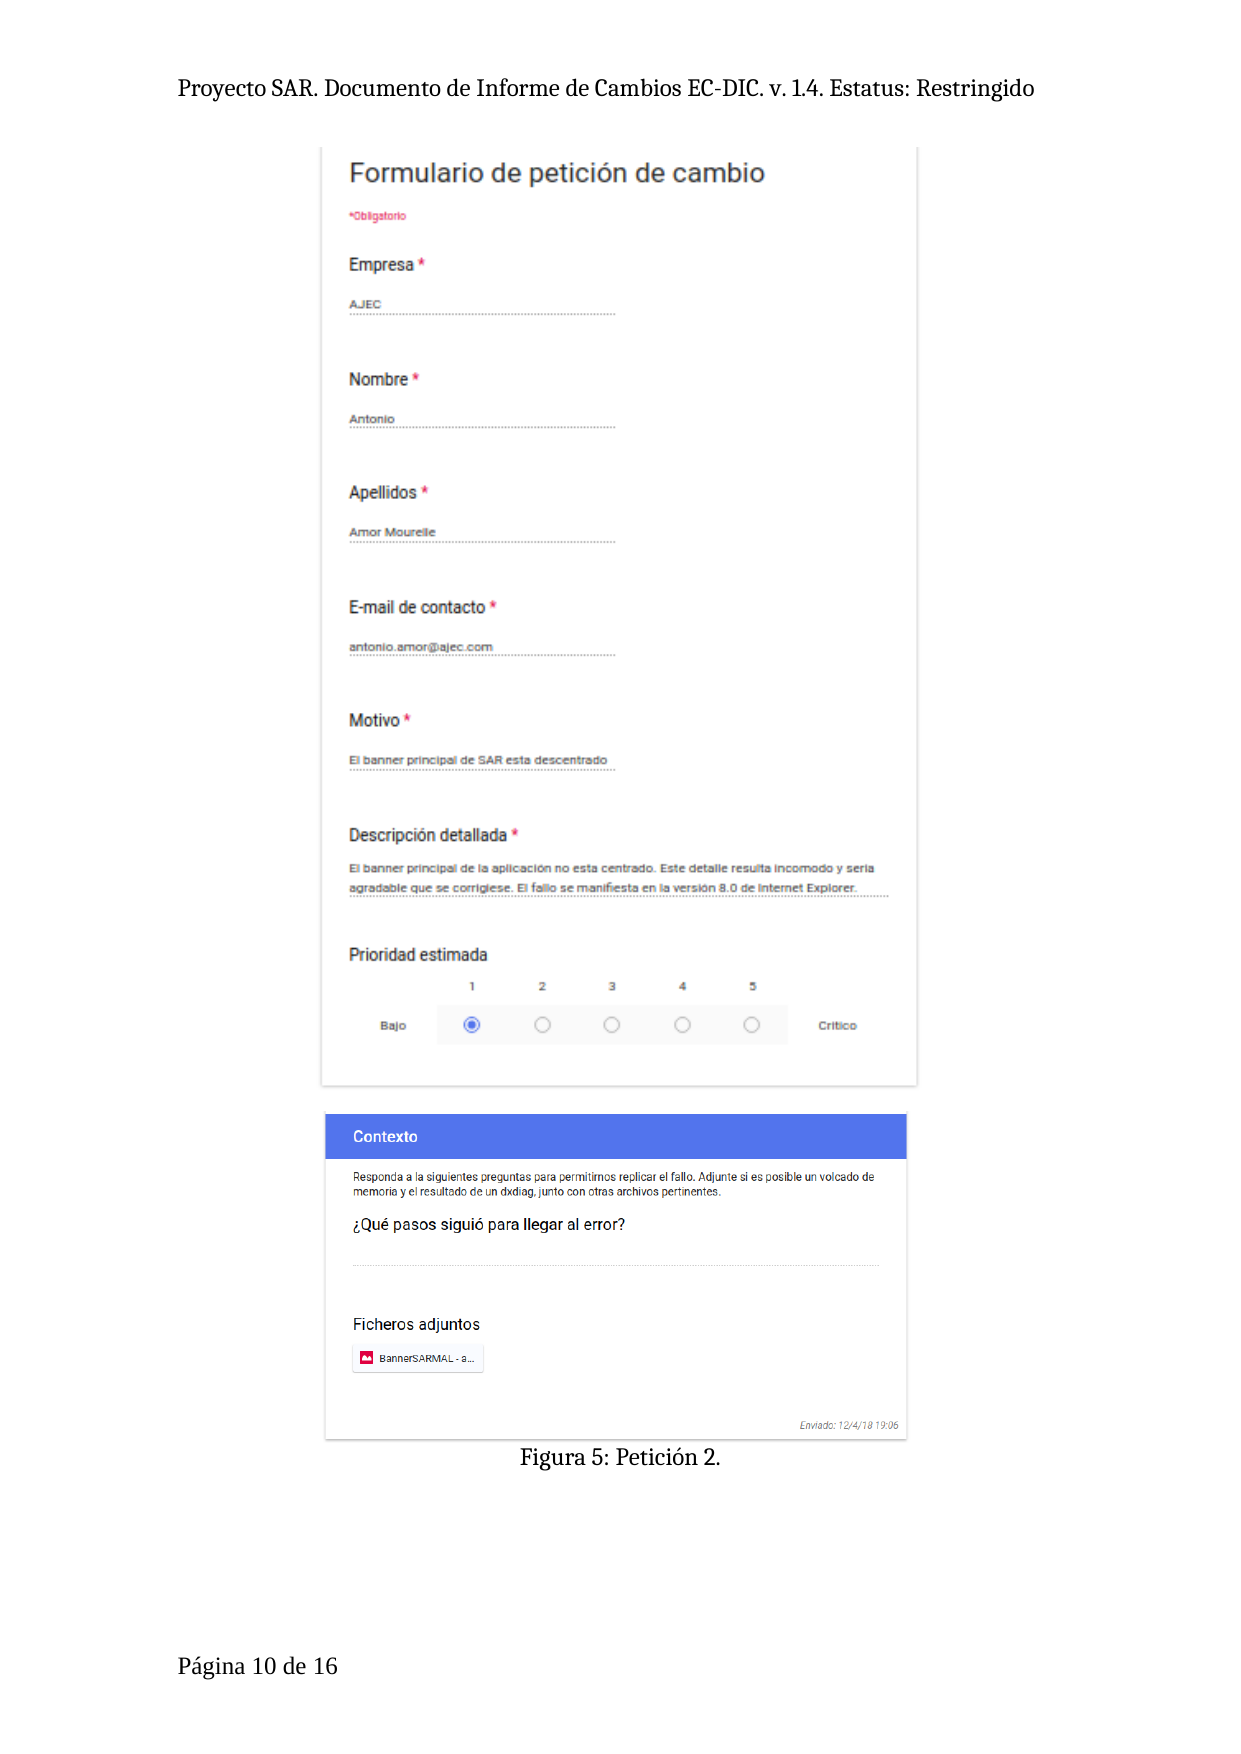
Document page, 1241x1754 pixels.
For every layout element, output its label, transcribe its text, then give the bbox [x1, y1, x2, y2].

picture [321, 147, 930, 1443]
text Figura 5: Petición 2. [177, 1442, 1063, 1471]
